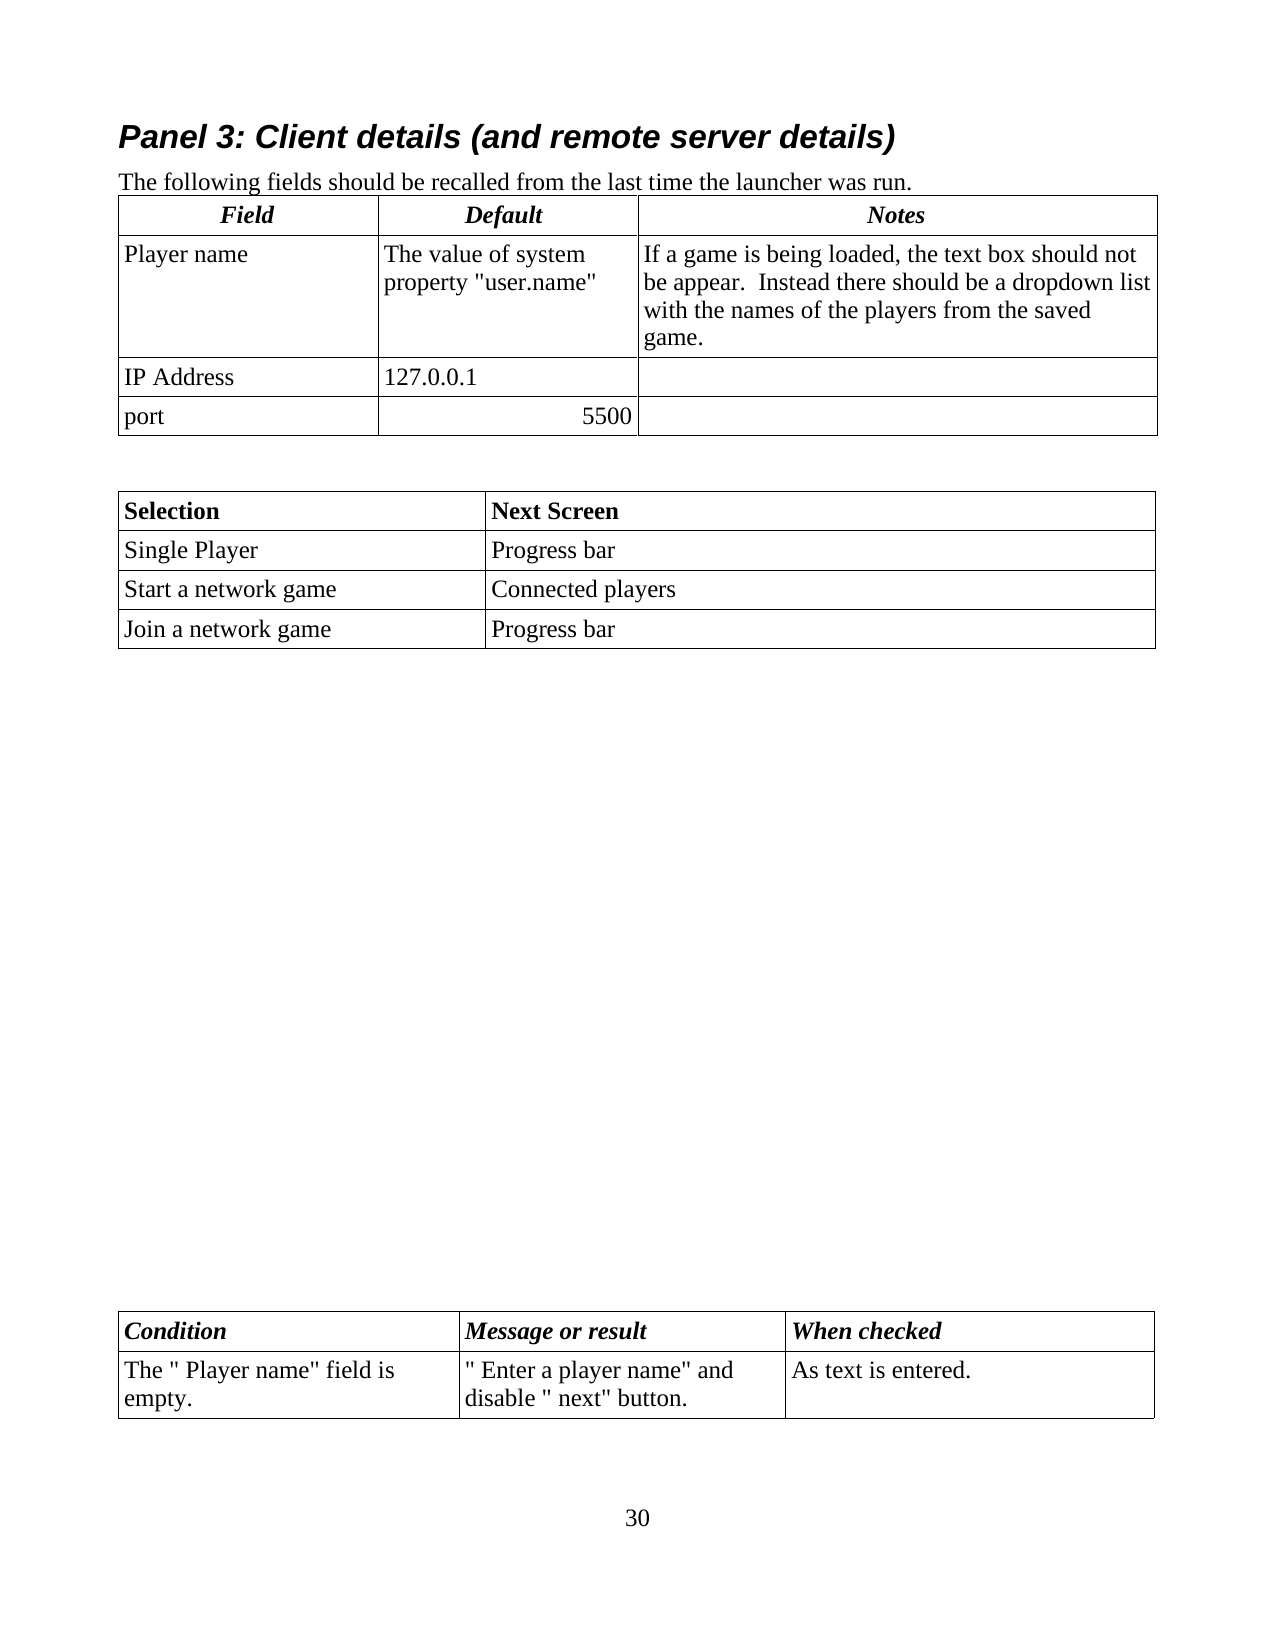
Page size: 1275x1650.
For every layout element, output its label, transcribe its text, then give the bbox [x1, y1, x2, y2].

table_header Message or result [460, 1312, 785, 1351]
table_cell The value of system property "user.name" [379, 236, 637, 357]
table_cell Player name [119, 236, 378, 357]
text Panel 3: Client details (and remote server details) [118, 118, 1157, 155]
table_cell [639, 397, 1157, 435]
table_header Next Screen [486, 492, 1155, 530]
table_header When checked [786, 1312, 1154, 1351]
table_header Notes [639, 196, 1157, 235]
table_cell If a game is being loaded, the text box should not be appear. Instead there should be a dropdown list with the names of the players from the saved game. [639, 236, 1157, 357]
table_header Selection [119, 492, 485, 530]
table_cell 5500 [379, 397, 637, 435]
table_header Field [119, 196, 378, 235]
text The following fields should be recalled from the last time the launcher was run. [118, 168, 1157, 195]
table_cell The " Player name" field is empty. [119, 1352, 459, 1418]
table_cell [639, 358, 1157, 396]
table_cell 127.0.0.1 [379, 358, 637, 396]
table_header Condition [119, 1312, 459, 1351]
table_header Default [379, 196, 637, 235]
table_cell Start a network game [119, 571, 485, 609]
table_cell Join a network game [119, 610, 485, 648]
table_cell Connected players [486, 571, 1155, 609]
table_cell Progress bar [486, 610, 1155, 648]
table_cell port [119, 397, 378, 435]
table_cell Single Player [119, 531, 485, 570]
table_cell Progress bar [486, 531, 1155, 570]
table_cell As text is entered. [786, 1352, 1154, 1418]
table_cell IP Address [119, 358, 378, 396]
table_cell " Enter a player name" and disable " next" button. [460, 1352, 785, 1418]
